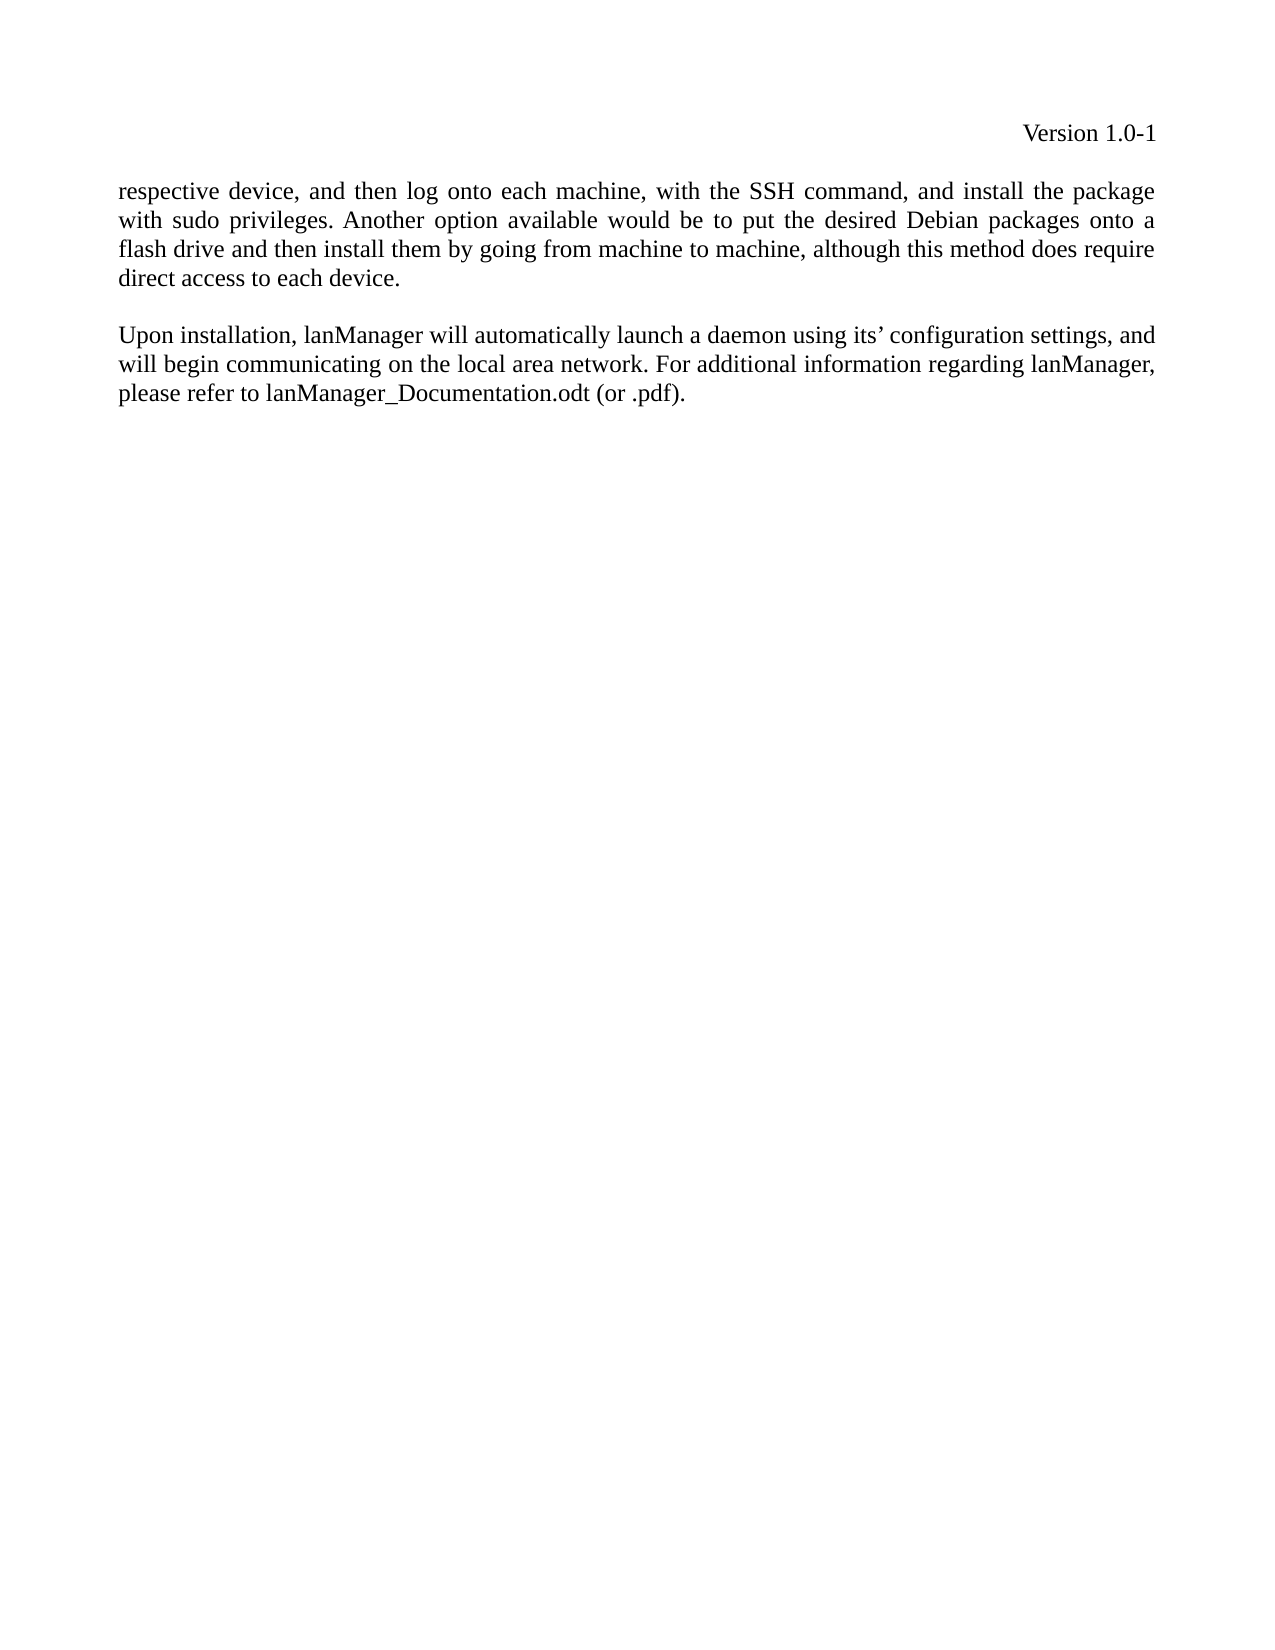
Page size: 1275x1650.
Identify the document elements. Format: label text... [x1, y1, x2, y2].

text Upon installation, lanManager will automatically launch a daemon using its’ configuration settings, and will begin communicating on the local area network. For additional information regarding lanManager, please refer to lanManager_Documentation.odt (or .pdf). [118, 320, 1157, 406]
text respective device, and then log onto each machine, with the SSH command, and install the package with sudo privileges. Another option available would be to put the desired Debian packages onto a flash drive and then install them by going from machine to machine, although this method does require direct access to each device. [118, 176, 1157, 291]
